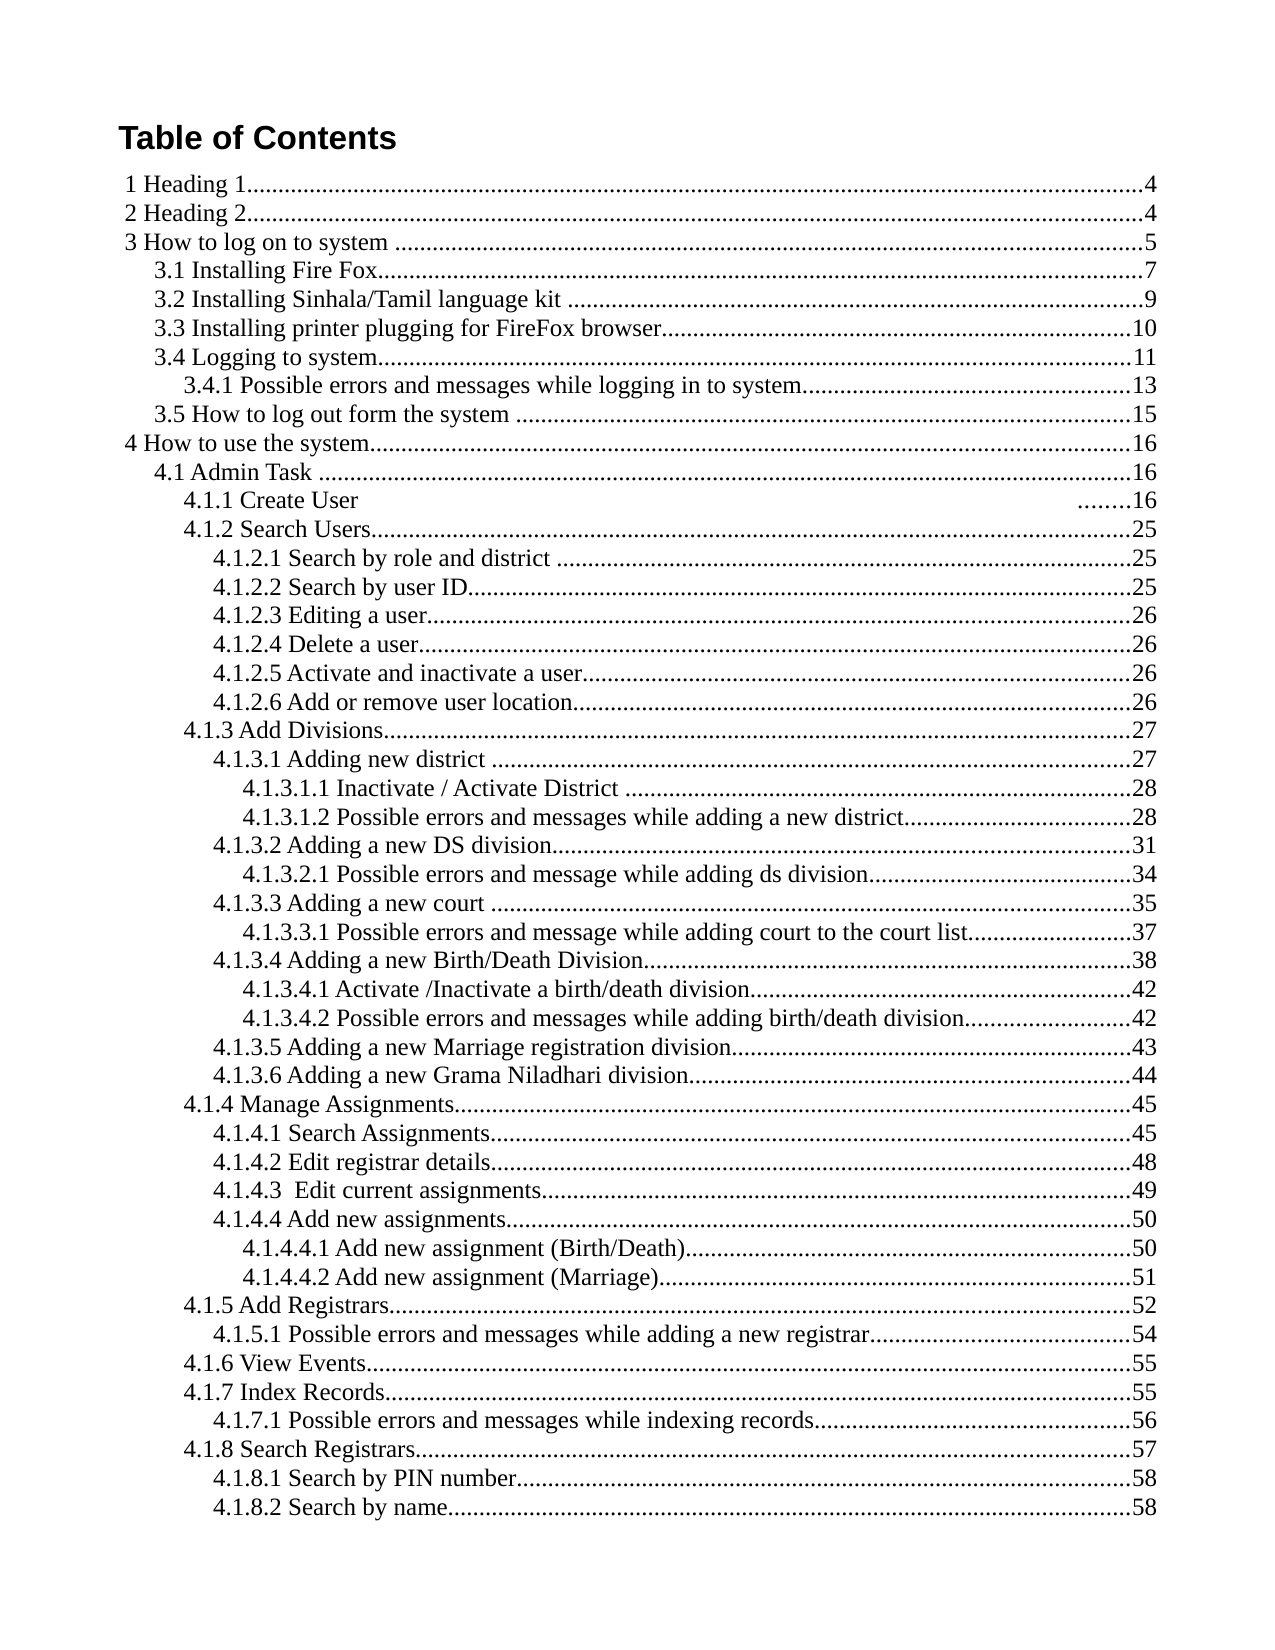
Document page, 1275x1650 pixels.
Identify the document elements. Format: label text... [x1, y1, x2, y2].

text 4.1.3.5 Adding a new Marriage registration division. 43 [207, 1032, 1157, 1060]
text 4.1.6 View Events 55 [177, 1348, 1157, 1377]
text 4.1.3.1.1 Inactivate / Activate District 28 [236, 773, 1157, 802]
text 4.1.4 Manage Assignments 45 [177, 1089, 1157, 1118]
text 4.1.1 Create User 16 [177, 485, 1157, 514]
text 4.1.5 Add Registrars 52 [177, 1290, 1157, 1319]
text 4.1.8.2 Search by name 58 [207, 1492, 1157, 1520]
text 4.1.7 Index Records 55 [177, 1377, 1157, 1405]
text 4.1.3.4.1 Activate /Inactivate a birth/death division 42 [236, 974, 1157, 1003]
text 4.1.3.4.2 Possible errors and messages while adding birth/death division. 42 [236, 1003, 1157, 1032]
text 3.1 Installing Fire Fox 7 [148, 255, 1157, 284]
text 3 How to log on to system 5 [118, 227, 1157, 255]
text 4.1.4.4 Add new assignments 50 [207, 1204, 1157, 1233]
text 4.1.3.4 Adding a new Birth/Death Division 38 [207, 945, 1157, 974]
text 4.1 Admin Task 16 [148, 457, 1157, 485]
text 4.1.3.3 Adding a new court 35 [207, 888, 1157, 917]
text 4.1.3.6 Adding a new Grama Niladhari division. 44 [207, 1060, 1157, 1089]
text 4.1.3 Add Divisions 27 [177, 715, 1157, 744]
subtitle Table of Contents [118, 118, 1157, 157]
text 4.1.2.5 Activate and inactivate a user 26 [207, 658, 1157, 687]
text 4.1.2.2 Search by user ID 25 [207, 572, 1157, 600]
text 4.1.2.3 Editing a user 26 [207, 600, 1157, 629]
text 3.3 Installing printer plugging for FireFox browser 10 [148, 313, 1157, 342]
text 3.2 Installing Sinhala/Tamil language kit 9 [148, 284, 1157, 313]
text 4.1.2.1 Search by role and district 25 [207, 543, 1157, 572]
text 4.1.5.1 Possible errors and messages while adding a new registrar 54 [207, 1319, 1157, 1348]
text 4.1.3.3.1 Possible errors and message while adding court to the court list. 37 [236, 917, 1157, 945]
text 3.5 How to log out form the system 15 [148, 399, 1157, 428]
text 4.1.8.1 Search by PIN number 58 [207, 1463, 1157, 1492]
text 2 Heading 2 4 [118, 198, 1157, 227]
text 4.1.2.4 Delete a user 26 [207, 629, 1157, 658]
text 3.4.1 Possible errors and messages while logging in to system. 13 [177, 370, 1157, 399]
text 4.1.4.3 Edit current assignments 49 [207, 1175, 1157, 1204]
text 4 How to use the system 16 [118, 428, 1157, 457]
text 4.1.4.4.1 Add new assignment (Birth/Death) 50 [236, 1233, 1157, 1262]
text 4.1.3.1.2 Possible errors and messages while adding a new district. 28 [236, 802, 1157, 830]
text 4.1.2 Search Users 25 [177, 514, 1157, 543]
text 4.1.4.2 Edit registrar details 48 [207, 1147, 1157, 1175]
text 4.1.4.4.2 Add new assignment (Marriage) 51 [236, 1262, 1157, 1290]
text 1 Heading 1 4 [118, 169, 1157, 198]
text 4.1.8 Search Registrars 57 [177, 1434, 1157, 1463]
text 4.1.3.1 Adding new district 27 [207, 744, 1157, 773]
text 3.4 Logging to system 11 [148, 342, 1157, 370]
text 4.1.2.6 Add or remove user location 26 [207, 687, 1157, 715]
text 4.1.3.2.1 Possible errors and message while adding ds division 34 [236, 859, 1157, 888]
text 4.1.7.1 Possible errors and messages while indexing records 56 [207, 1405, 1157, 1434]
text 4.1.3.2 Adding a new DS division. 31 [207, 830, 1157, 859]
text 4.1.4.1 Search Assignments 45 [207, 1118, 1157, 1147]
